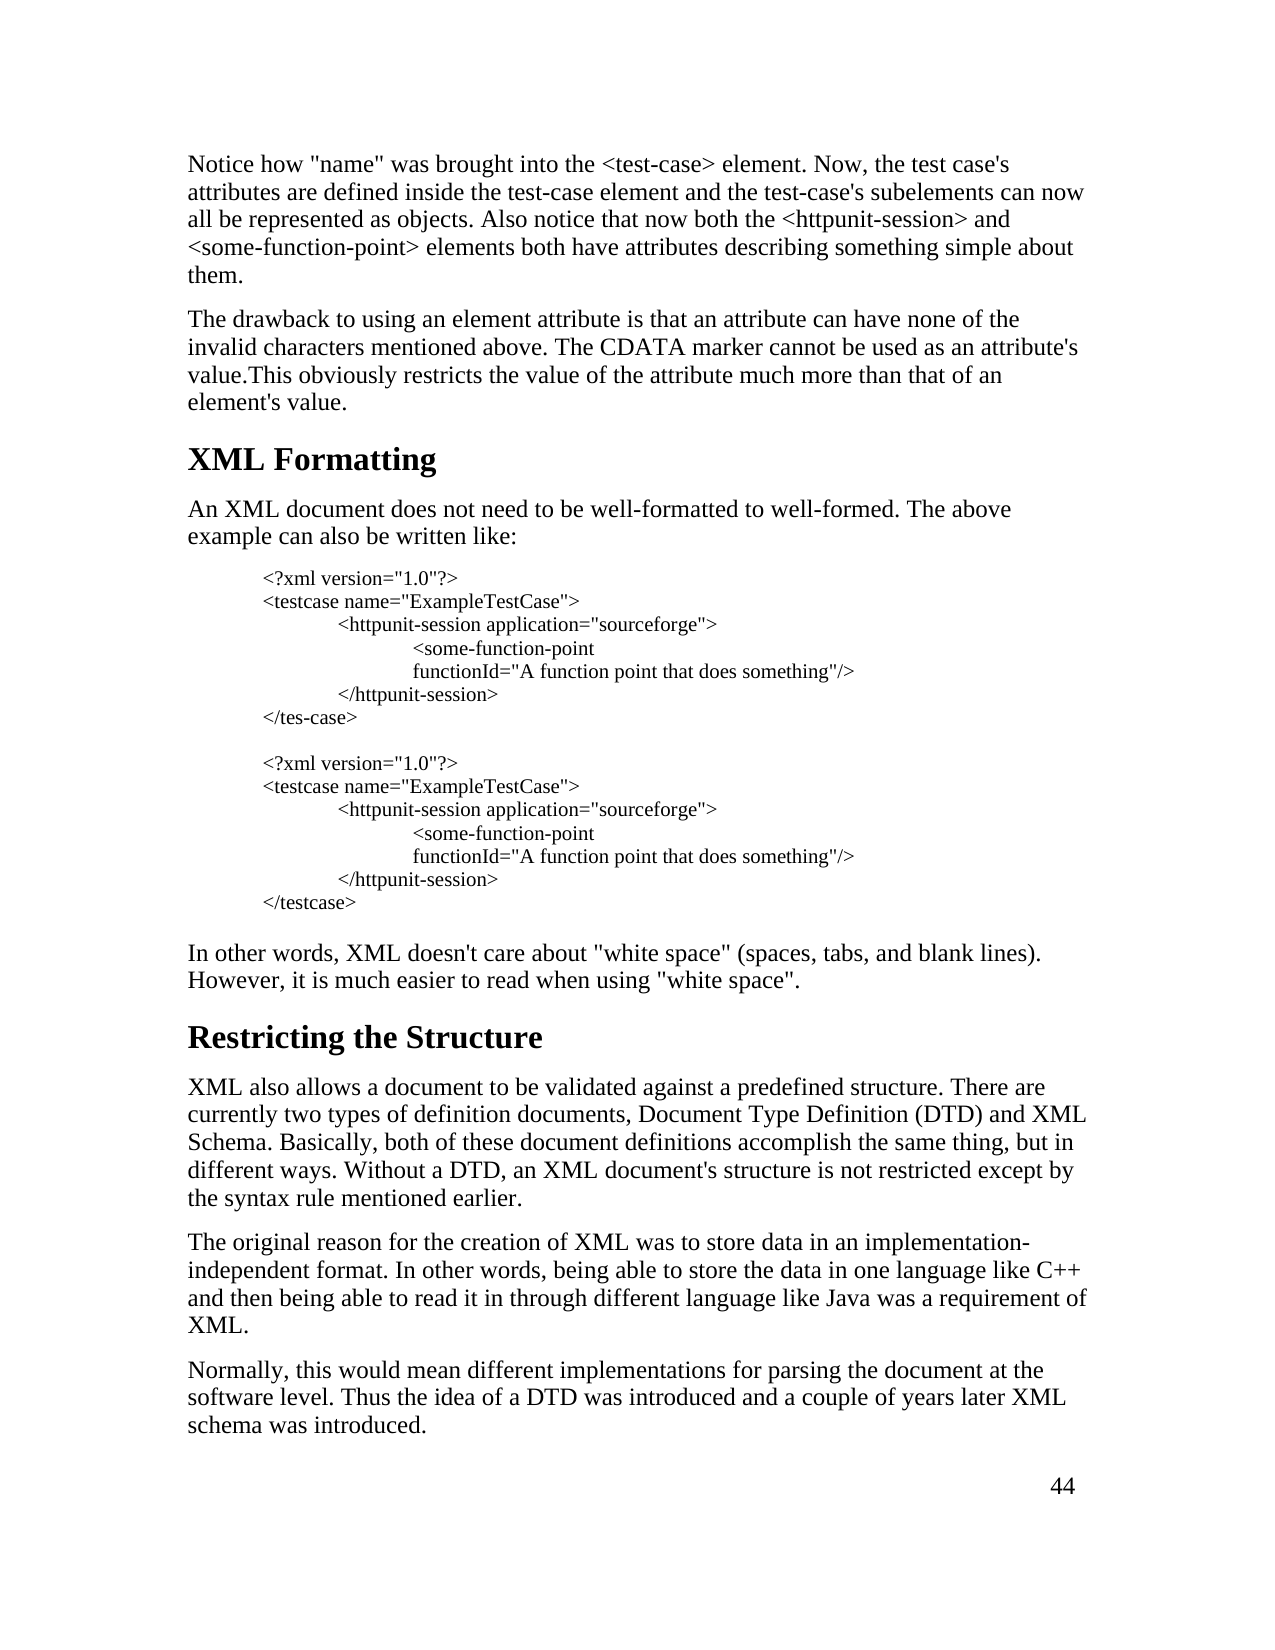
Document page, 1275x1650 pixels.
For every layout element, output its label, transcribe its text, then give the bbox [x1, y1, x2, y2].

text XML also allows a document to be validated against a predefined structure. There are currently two types of definition documents, Document Type Definition (DTD) and XML Schema. Basically, both of these document definitions accomplish the same thing, but in different ways. Without a DTD, an XML document's structure is not restricted except by the syntax rule mentioned earlier. [187, 1073, 1087, 1211]
text functionId="A function point that does something"/> [412, 659, 1087, 683]
text <some-function-point [412, 636, 1087, 659]
text <some-function-point [337, 821, 1087, 844]
text <httpunit-session application="sourceforge"> [262, 798, 1087, 821]
text An XML document does not need to be well-formatted to well-formed. The above example can also be written like: [187, 495, 1087, 550]
text </tes-case> [262, 706, 1087, 729]
text <testcase name="ExampleTestCase"> [262, 590, 1087, 613]
text <httpunit-session application="sourceforge"> [262, 613, 1087, 636]
text </httpunit-session> [262, 868, 1087, 891]
text The drawback to using an element attribute is that an attribute can have none of the invalid characters mentioned above. The CDATA marker cannot be used as an attribute's value.This obviously restricts the value of the attribute much more than that of an element's value. [187, 305, 1087, 416]
text </httpunit-session> [262, 683, 1087, 706]
text Normally, this would mean different implementations for parsing the document at the software level. Thus the idea of a DTD was introduced and a couple of years later XML schema was introduced. [187, 1356, 1087, 1439]
text <?xml version="1.0"?> [262, 567, 1087, 590]
text <testcase name="ExampleTestCase"> [262, 775, 1087, 798]
text <?xml version="1.0"?> [262, 752, 1087, 775]
text In other words, XML doesn't care about "white space" (spaces, tabs, and blank lines). However, it is much easier to read when using "white space". [187, 939, 1087, 994]
subtitle XML Formatting [187, 441, 1087, 478]
text functionId="A function point that does something"/> [337, 844, 1087, 868]
text The original reason for the creation of XML was to store data in an implementation-independent format. In other words, being able to store the data in one language like C++ and then being able to read it in through different language like Java was a requirement of XML. [187, 1228, 1087, 1339]
subtitle Restricting the Structure [187, 1019, 1087, 1056]
text Notice how "name" was brought into the <test-case> element. Now, the test case's attributes are defined inside the test-case element and the test-case's subelements can now all be represented as objects. Also notice that now both the <httpunit-session> and <some-function-point> elements both have attributes describing something simple about them. [187, 150, 1087, 288]
text </testcase> [262, 891, 1087, 914]
